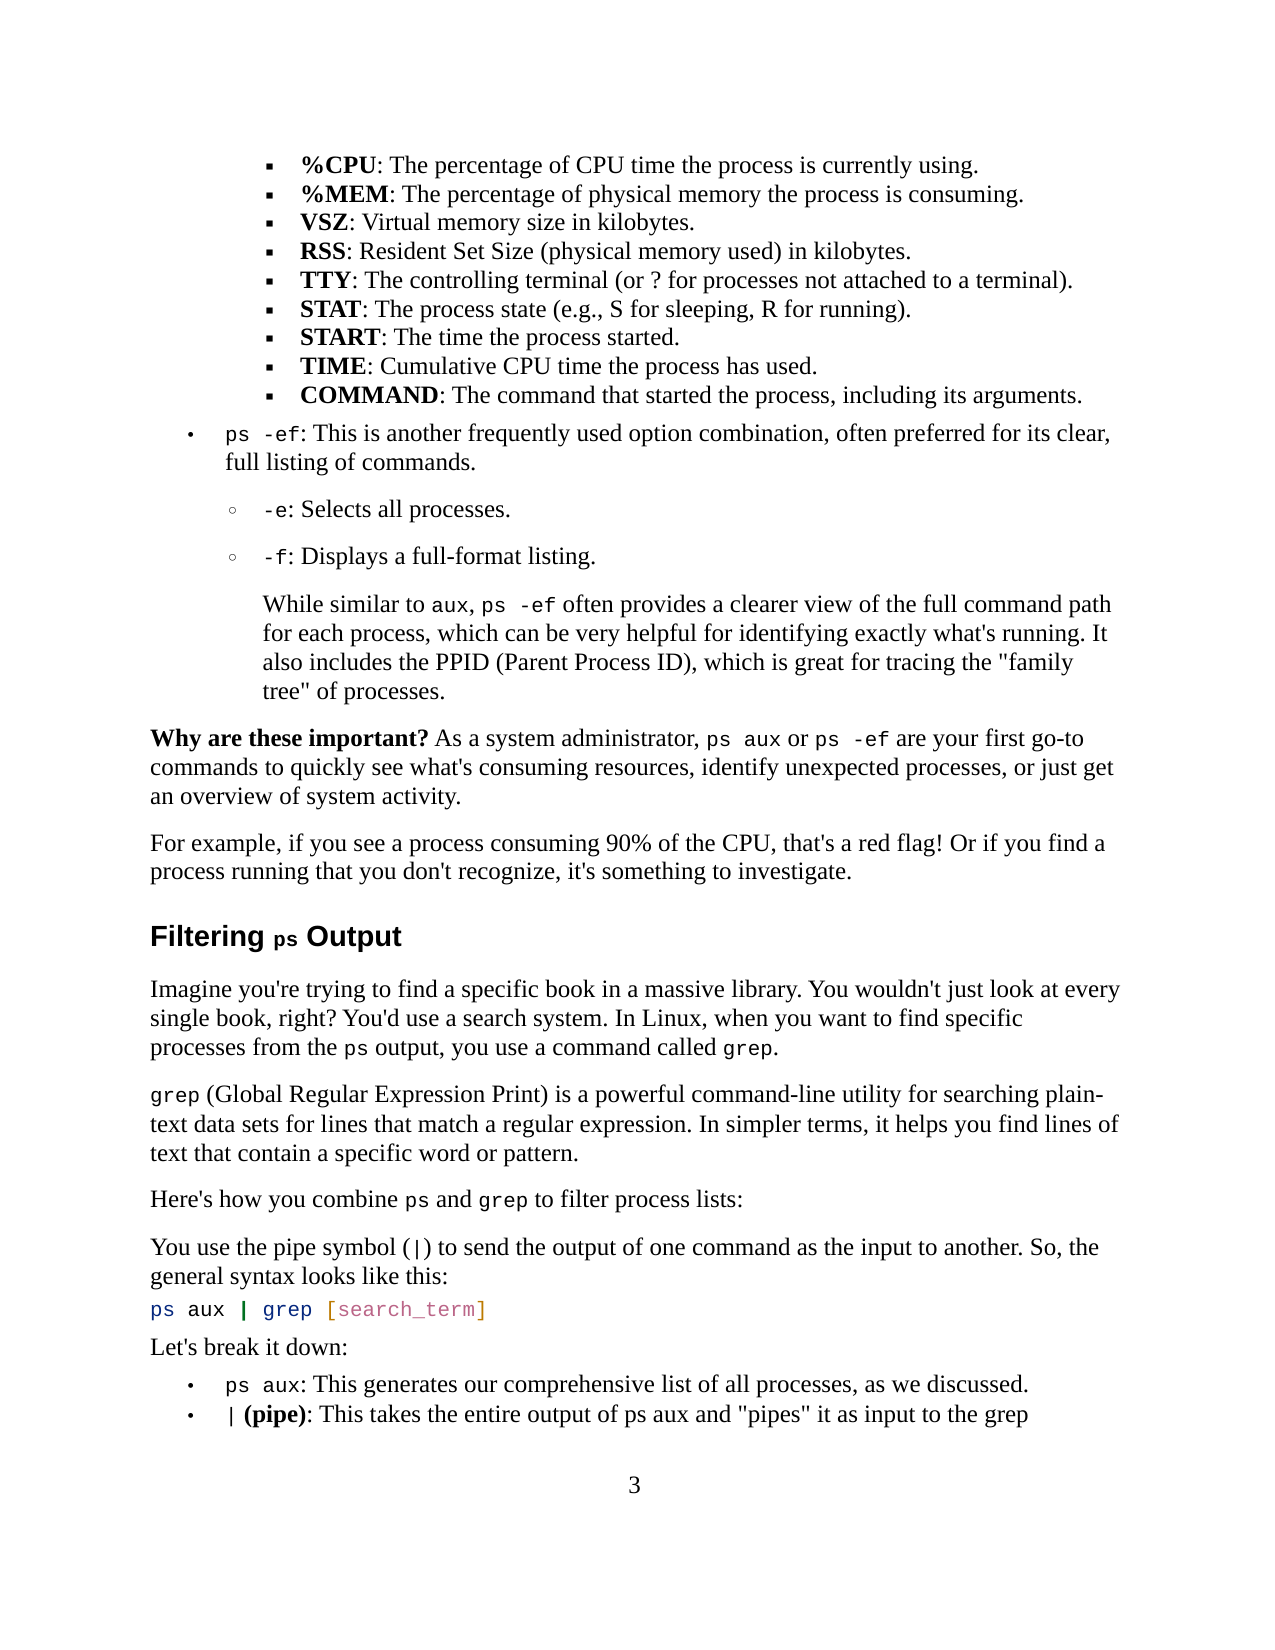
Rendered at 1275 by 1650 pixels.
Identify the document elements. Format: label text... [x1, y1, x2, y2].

list COMMAND: The command that started the process, including its arguments. [262, 380, 1125, 409]
text Here's how you combine ps and grep to filter process lists: [150, 1184, 1125, 1214]
list STAT: The process state (e.g., S for sleeping, R for running). [262, 294, 1125, 322]
list -f: Displays a full-format listing. [225, 541, 1125, 571]
text Let's break it down: [150, 1332, 1125, 1360]
list RSS: Resident Set Size (physical memory used) in kilobytes. [262, 236, 1125, 265]
text grep (Global Regular Expression Print) is a powerful command-line utility for searching plain-text data sets for lines that match a regular expression. In simpler terms, it helps you find lines of text that contain a specific word or pattern. [150, 1079, 1125, 1166]
list START: The time the process started. [262, 322, 1125, 351]
text Why are these important? As a system administrator, ps aux or ps -ef are your first go-to commands to quickly see what's consuming resources, identify unexpected processes, or just get an overview of system activity. [150, 723, 1125, 810]
text You use the pipe symbol (|) to send the output of one command as the input to another. So, the general syntax looks like this: [150, 1232, 1125, 1290]
text ps aux | grep [search_term] [150, 1299, 1125, 1323]
text For example, if you see a process consuming 90% of the CPU, that's a red flag! Or if you find a process running that you don't recognize, it's something to investigate. [150, 828, 1125, 885]
list ps aux: This generates our comprehensive list of all processes, as we discussed. [187, 1369, 1125, 1399]
list | (pipe): This takes the entire output of ps aux and "pipes" it as input to the grep [187, 1399, 1125, 1428]
list ps -ef: This is another frequently used option combination, often preferred for its clear, full listing of commands. [187, 418, 1125, 476]
list %CPU: The percentage of CPU time the process is currently using. [262, 150, 1125, 179]
list TIME: Cumulative CPU time the process has used. [262, 351, 1125, 380]
list %MEM: The percentage of physical memory the process is consuming. [262, 179, 1125, 207]
list While similar to aux, ps -ef often provides a clearer view of the full command path for each process, which can be very helpful for identifying exactly what's running. It also includes the PPID (Parent Process ID), which is great for tracing the "family tree" of processes. [225, 589, 1125, 705]
subtitle Filtering ps Output [150, 919, 1125, 953]
text Imagine you're trying to find a specific book in a massive library. You wouldn't just look at every single book, right? You'd use a search system. In Linux, when you want to find specific processes from the ps output, you use a command called grep. [150, 974, 1125, 1061]
list TTY: The controlling terminal (or ? for processes not attached to a terminal). [262, 265, 1125, 294]
list -e: Selects all processes. [225, 494, 1125, 523]
list VSZ: Virtual memory size in kilobytes. [262, 207, 1125, 236]
